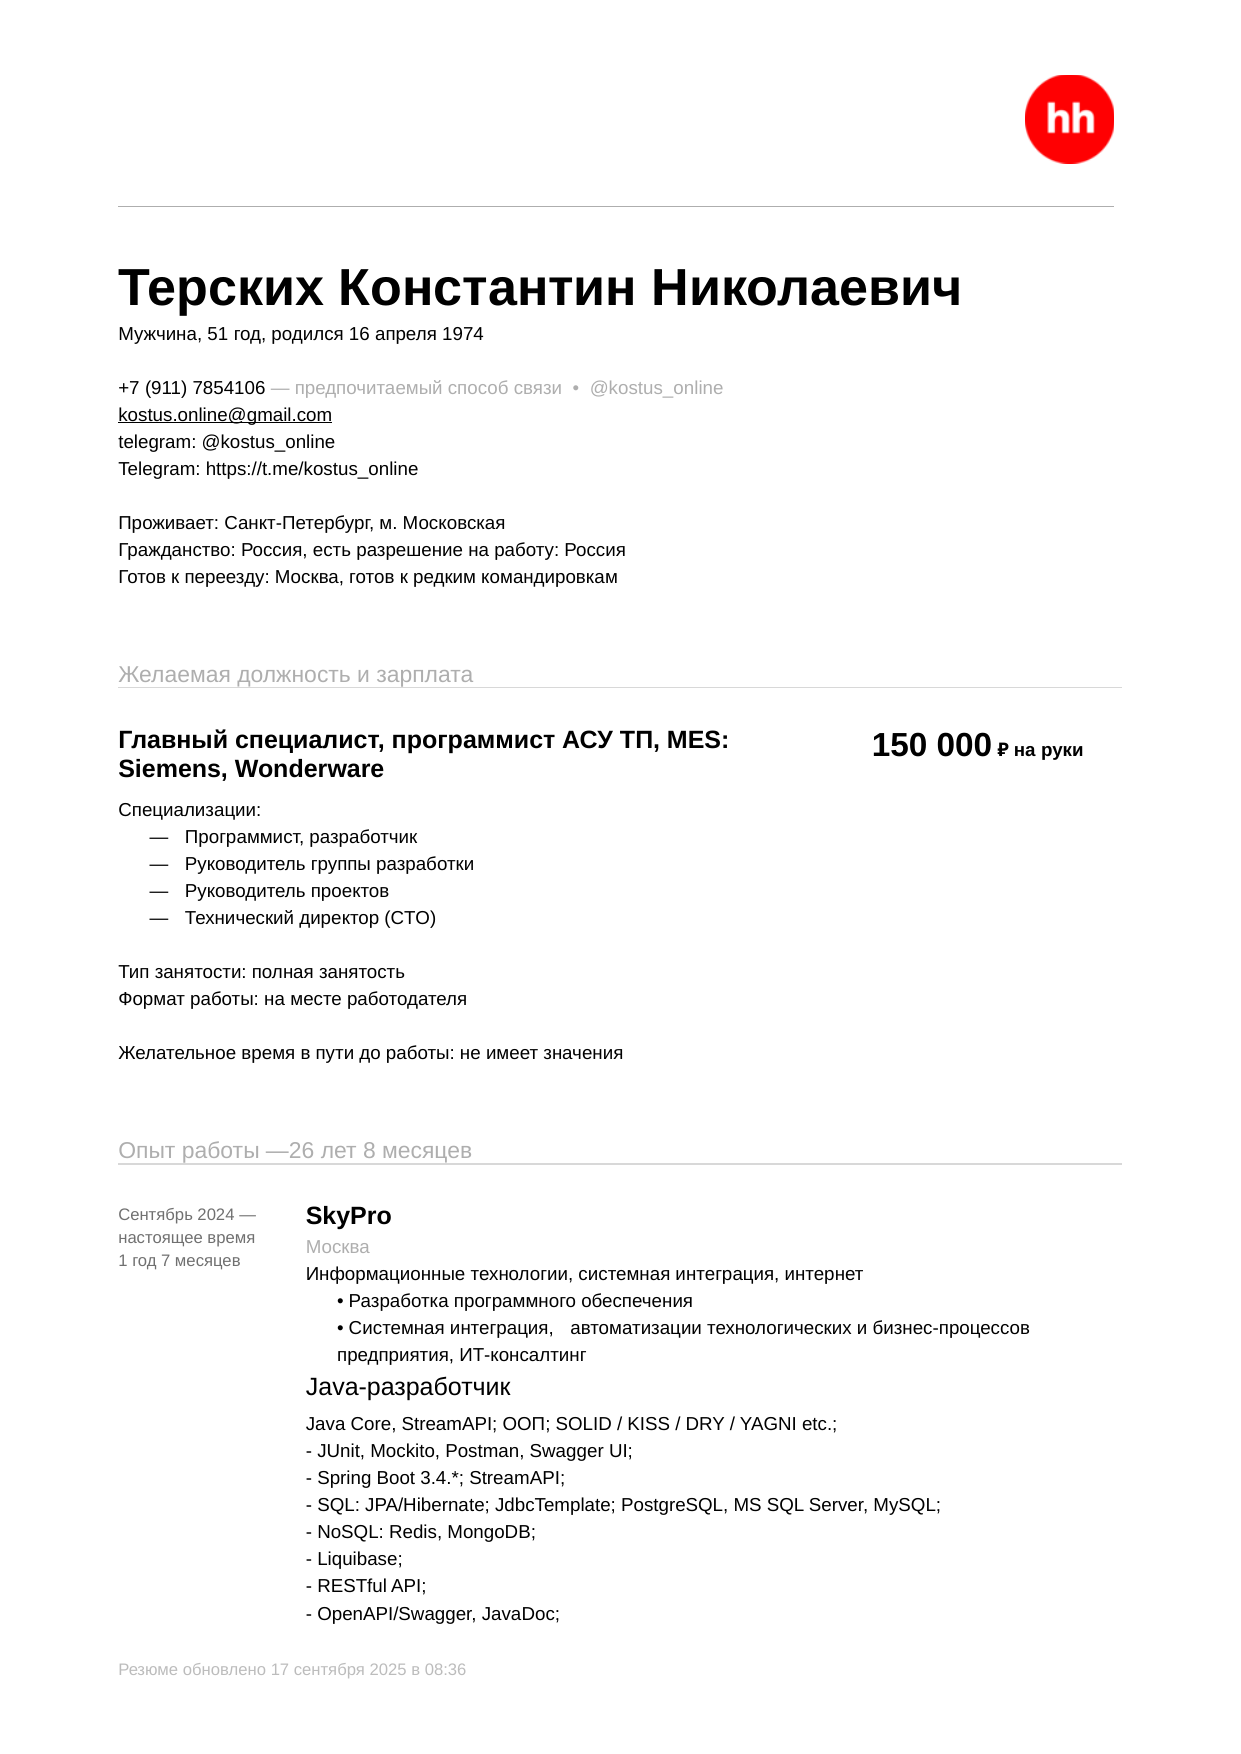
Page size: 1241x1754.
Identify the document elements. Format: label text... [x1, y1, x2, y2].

table_cell Опыт работы —26 лет 8 месяцев [118, 1064, 1122, 1163]
picture [1025, 75, 1114, 164]
table_cell [118, 1165, 1122, 1180]
table_cell Желаемая должность и зарплата [118, 588, 1122, 687]
table_cell SkyPro Москва Информационные технологии, системная интеграция, интернет • Разработка программного обеспечения • Системная интеграция, автоматизации технологических и бизнес-процессов предприятия, ИТ-консалтинг Java-разработчик Java Core, StreamAPI; ООП; SOLID / KISS / DRY / YAGNI etc.; - JUnit, Mockito, Postman, Swagger UI; - Spring Boot 3.4.*; StreamAPI; - SQL: JPA/Hibernate; JdbcTemplate; PostgreSQL, MS SQL Server, MySQL; - NoSQL: Redis, MongoDB; - Liquibase; - RESTful API; - OpenAPI/Swagger, JavaDoc; [306, 1180, 1122, 1624]
table_cell [118, 688, 1122, 704]
table_cell Главный специалист, программист АСУ ТП, MES: Siemens, Wonderware Специализации: — Программист, разработчик — Руководитель группы разработки — Руководитель проектов — Технический директор (CTO) Тип занятости: полная занятость Формат работы: на месте работодателя Желательное время в пути до работы: не имеет значения [118, 704, 833, 1064]
table_header Терских Константин Николаевич Мужчина, 51 год, родился 16 апреля 1974 +7 (911) 7854106 — предпочитаемый способ связи • @kostus_online kostus.online@gmail.com telegram: @kostus_online Telegram: https://t.me/kostus_online Проживает: Санкт-Петербург, м. Московская Гражданство: Россия, есть разрешение на работу: Россия Готов к переезду: Москва, готов к редким командировкам [118, 236, 1122, 588]
table_cell 150 000 ₽ на руки [833, 704, 1122, 1064]
table_cell Сентябрь 2024 — настоящее время 1 год 7 месяцев [118, 1180, 264, 1624]
table_cell [264, 1180, 306, 1624]
